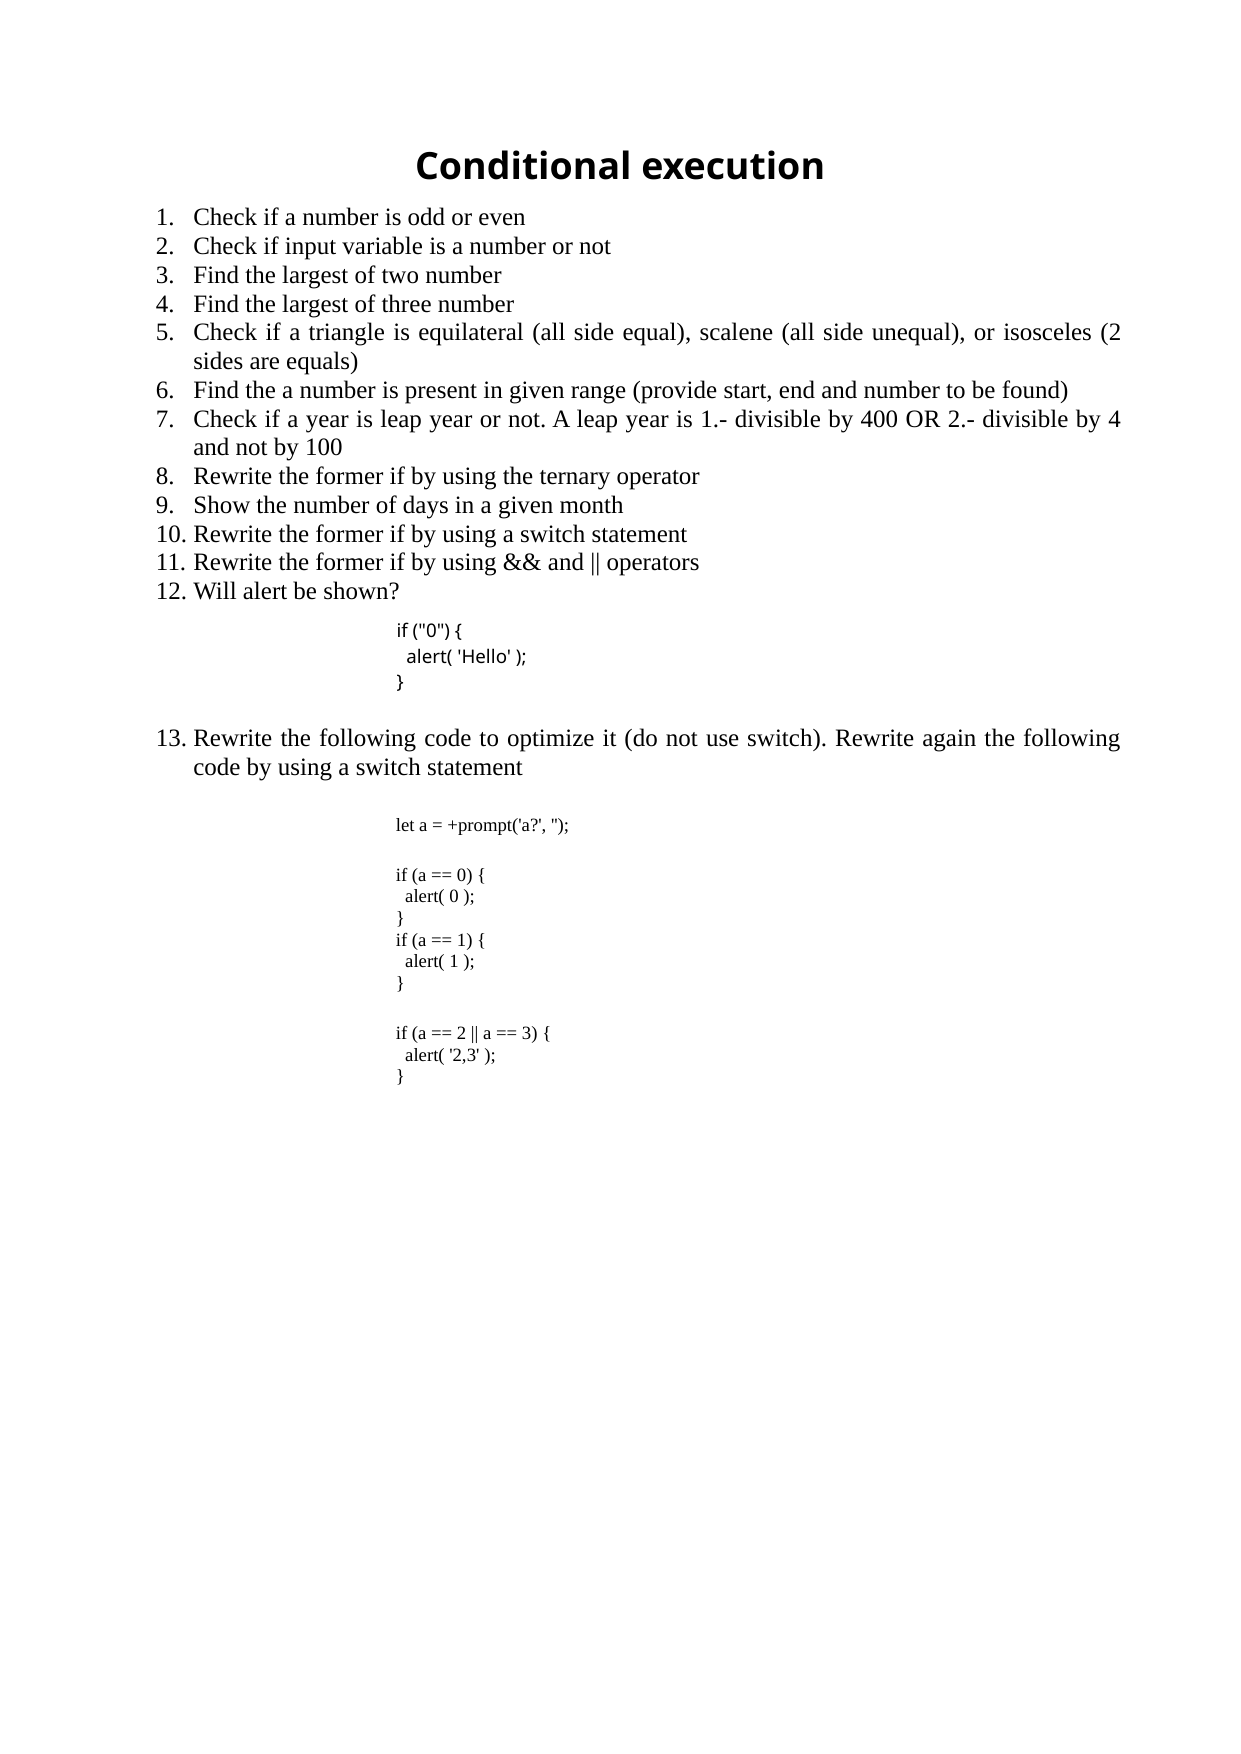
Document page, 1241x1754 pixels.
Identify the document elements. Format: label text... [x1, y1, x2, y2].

list Check if a triangle is equilateral (all side equal), scalene (all side unequal), or isosceles (2 sides are equals) [156, 317, 1122, 375]
list Find the largest of three number [156, 289, 1122, 317]
list Rewrite the former if by using && and || operators [156, 547, 1122, 576]
list Check if a number is odd or even [156, 202, 1122, 231]
list Find the a number is present in given range (provide start, end and number to be found) [156, 375, 1122, 404]
subtitle Conditional execution [118, 139, 1122, 190]
list Rewrite the former if by using a switch statement [156, 519, 1122, 547]
list Rewrite the following code to optimize it (do not use switch). Rewrite again the following code by using a switch statement [156, 723, 1122, 781]
list Check if a year is leap year or not. A leap year is 1.- divisible by 400 OR 2.- divisible by 4 and not by 100 [156, 404, 1122, 461]
list Find the largest of two number [156, 260, 1122, 289]
list Check if input variable is a number or not [156, 231, 1122, 260]
list Will alert be shown? [156, 576, 1122, 605]
list Rewrite the former if by using the ternary operator [156, 461, 1122, 490]
list Show the number of days in a given month [156, 490, 1122, 519]
